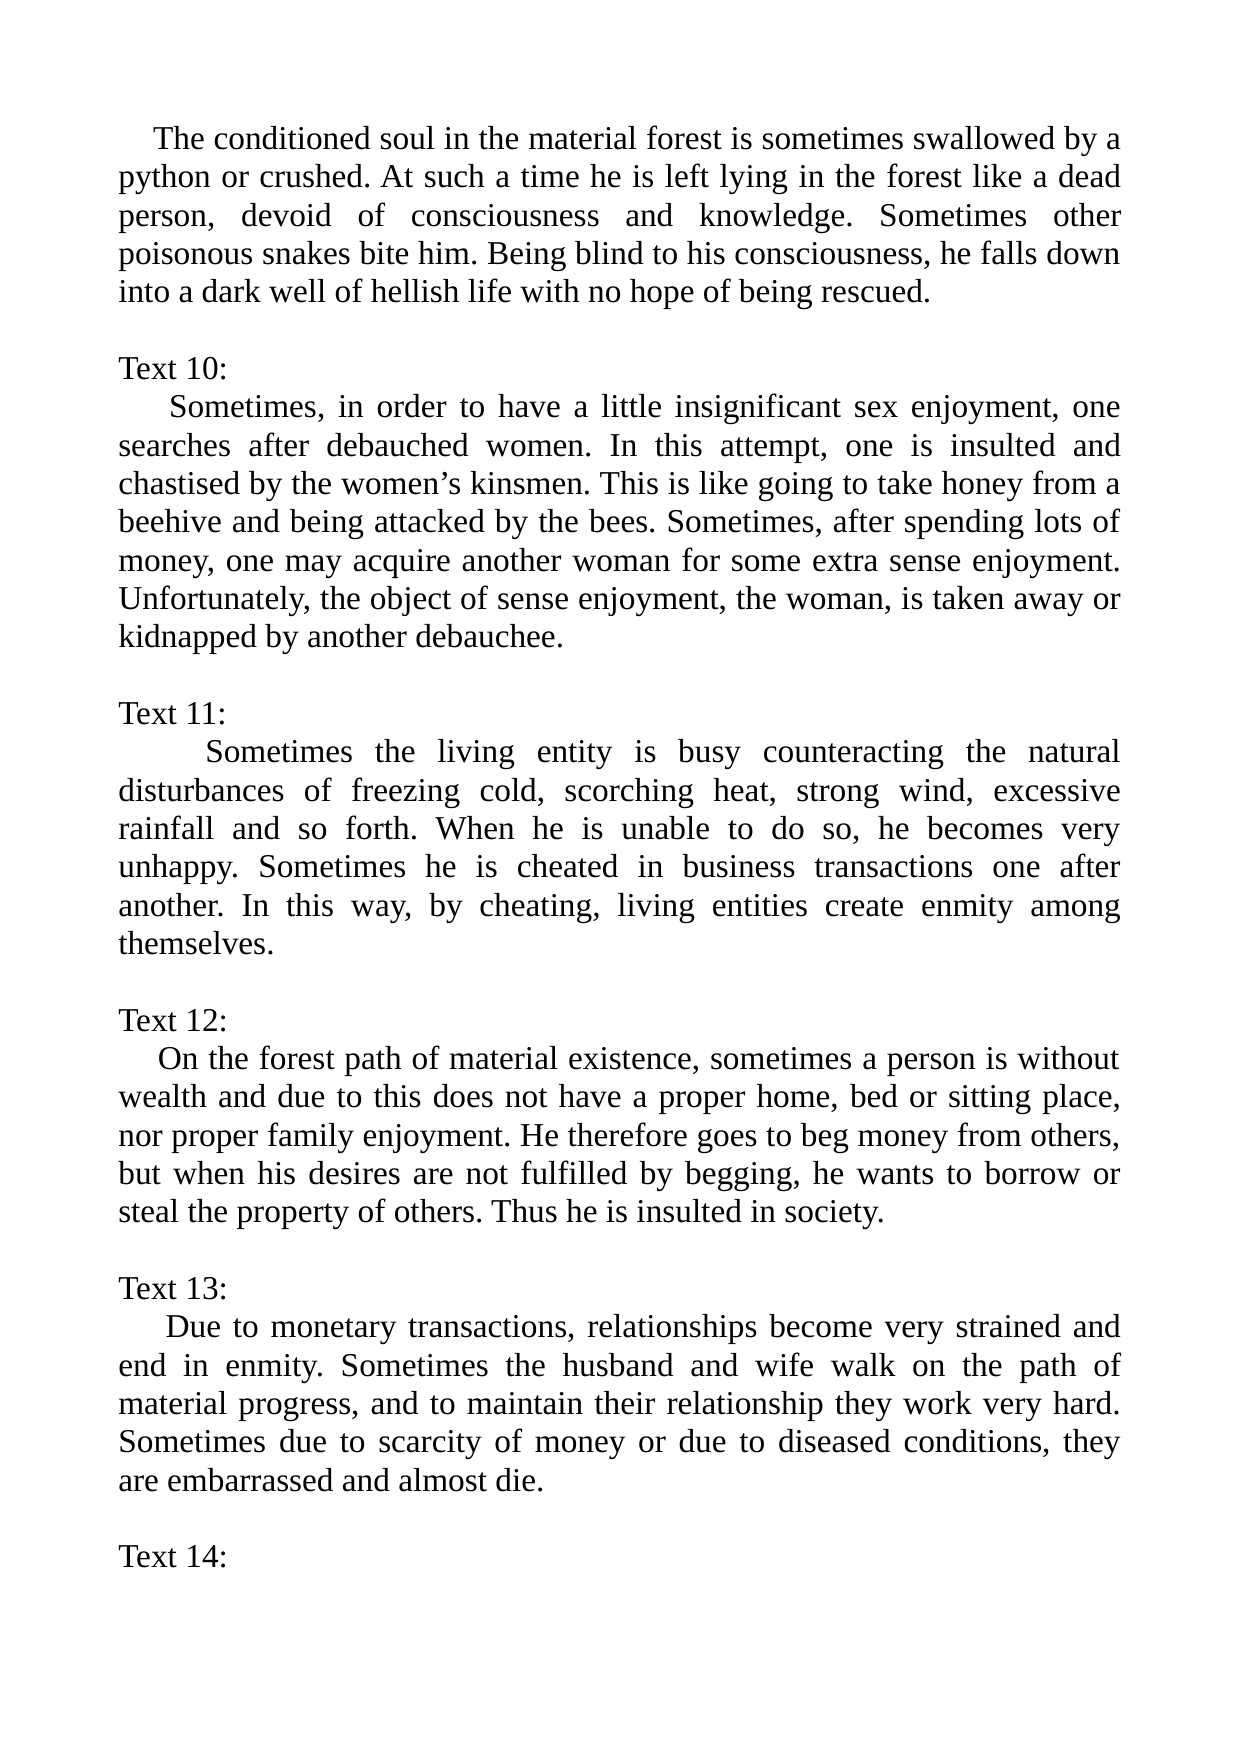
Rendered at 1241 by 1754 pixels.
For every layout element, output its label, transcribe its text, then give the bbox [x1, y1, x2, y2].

text Sometimes, in order to have a little insignificant sex enjoyment, one searches after debauched women. In this attempt, one is insulted and chastised by the women’s kinsmen. This is like going to take honey from a beehive and being attacked by the bees. Sometimes, after spending lots of money, one may acquire another woman for some extra sense enjoyment. Unfortunately, the object of sense enjoyment, the woman, is taken away or kidnapped by another debauchee. [118, 386, 1122, 655]
text Text 11: [118, 693, 1122, 731]
text Text 13: [118, 1268, 1122, 1306]
text Sometimes the living entity is busy counteracting the natural disturbances of freezing cold, scorching heat, strong wind, excessive rainfall and so forth. When he is unable to do so, he becomes very unhappy. Sometimes he is cheated in business transactions one after another. In this way, by cheating, living entities create enmity among themselves. [118, 731, 1122, 961]
text On the forest path of material existence, sometimes a person is without wealth and due to this does not have a proper home, bed or sitting place, nor proper family enjoyment. He therefore goes to beg money from others, but when his desires are not fulfilled by begging, he wants to borrow or steal the property of others. Thus he is insulted in society. [118, 1038, 1122, 1230]
text Text 14: [118, 1536, 1122, 1575]
text Text 12: [118, 1000, 1122, 1038]
text Due to monetary transactions, relationships become very strained and end in enmity. Sometimes the husband and wife walk on the path of material progress, and to maintain their relationship they work very hard. Sometimes due to scarcity of money or due to diseased conditions, they are embarrassed and almost die. [118, 1306, 1122, 1498]
text The conditioned soul in the material forest is sometimes swallowed by a python or crushed. At such a time he is left lying in the forest like a dead person, devoid of consciousness and knowledge. Sometimes other poisonous snakes bite him. Being blind to his consciousness, he falls down into a dark well of hellish life with no hope of being rescued. [118, 118, 1122, 310]
text Text 10: [118, 348, 1122, 386]
